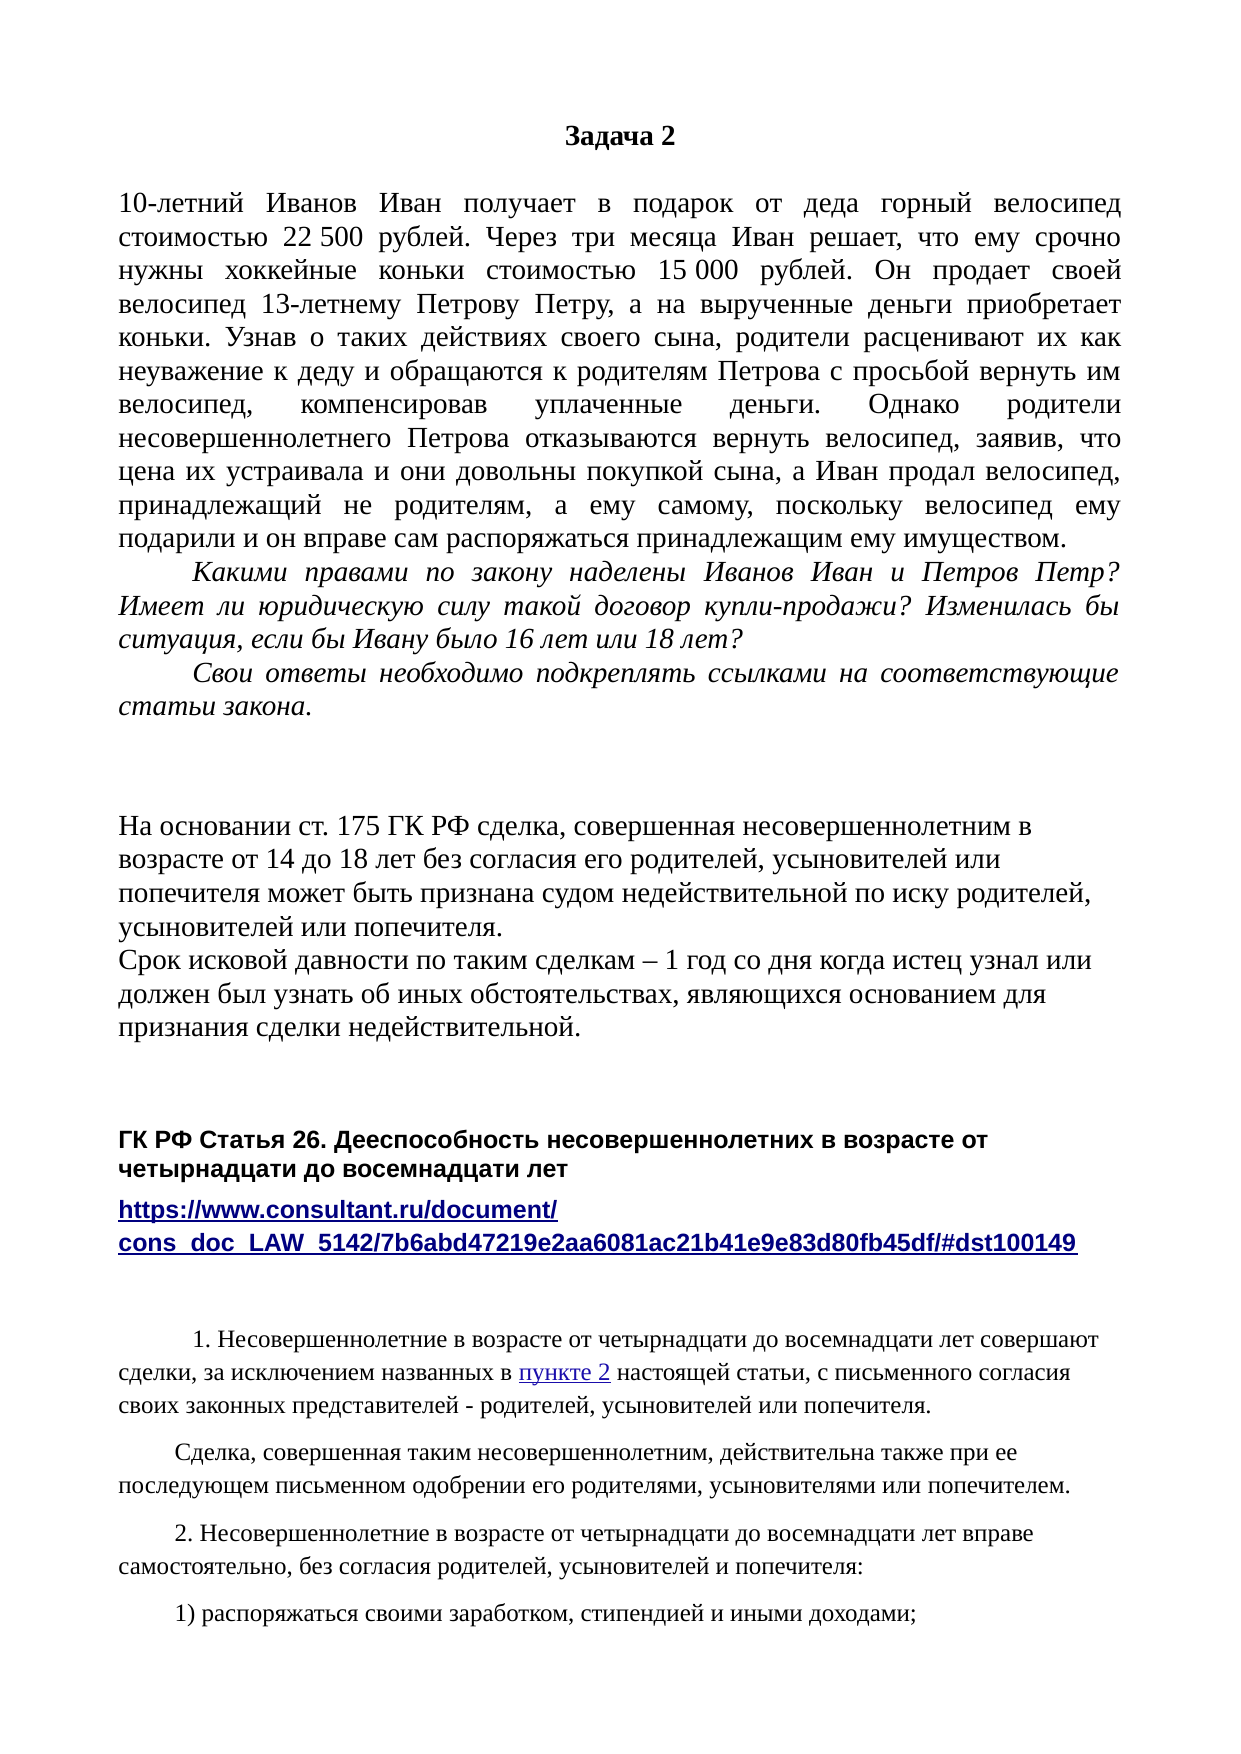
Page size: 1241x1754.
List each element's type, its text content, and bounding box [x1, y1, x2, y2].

text 10-летний Иванов Иван получает в подарок от деда горный велосипед стоимостью 22 500 рублей. Через три месяца Иван решает, что ему срочно нужны хоккейные коньки стоимостью 15 000 рублей. Он продает своей велосипед 13-летнему Петрову Петру, а на вырученные деньги приобретает коньки. Узнав о таких действиях своего сына, родители расценивают их как неуважение к деду и обращаются к родителям Петрова с просьбой вернуть им велосипед, компенсировав уплаченные деньги. Однако родители несовершеннолетнего Петрова отказываются вернуть велосипед, заявив, что цена их устраивала и они довольны покупкой сына, а Иван продал велосипед, принадлежащий не родителям, а ему самому, поскольку велосипед ему подарили и он вправе сам распоряжаться принадлежащим ему имуществом. [118, 185, 1122, 554]
text 1) распоряжаться своими заработком, стипендией и иными доходами; [118, 1598, 1122, 1627]
text На основании ст. 175 ГК РФ сделка, совершенная несовершеннолетним в возрасте от 14 до 18 лет без согласия его родителей, усыновителей или попечителя может быть признана судом недействительной по иску родителей, усыновителей или попечителя. [118, 808, 1122, 942]
text Срок исковой давности по таким сделкам – 1 год со дня когда истец узнал или должен был узнать об иных обстоятельствах, являющихся основанием для признания сделки недействительной. [118, 942, 1122, 1043]
text Сделка, совершенная таким несовершеннолетним, действительна также при ее последующем письменном одобрении его родителями, усыновителями или попечителем. [118, 1437, 1122, 1499]
text 2. Несовершеннолетние в возрасте от четырнадцати до восемнадцати лет вправе самостоятельно, без согласия родителей, усыновителей и попечителя: [118, 1518, 1122, 1580]
text Задача 2 [118, 118, 1122, 152]
text Свои ответы необходимо подкреплять ссылками на соответствующие статьи закона. [118, 655, 1122, 722]
subtitle ГК РФ Статья 26. Дееспособность несовершеннолетних в возрасте от четырнадцати до восемнадцати лет [118, 1125, 1122, 1183]
text https://www.consultant.ru/document/cons_doc_LAW_5142/7b6abd47219e2aa6081ac21b41e9e83d80fb45df/#dst100149 [118, 1195, 1122, 1257]
text Какими правами по закону наделены Иванов Иван и Петров Петр? Имеет ли юридическую силу такой договор купли-продажи? Изменилась бы ситуация, если бы Ивану было 16 лет или 18 лет? [118, 554, 1122, 655]
text 1. Несовершеннолетние в возрасте от четырнадцати до восемнадцати лет совершают сделки, за исключением названных в пункте 2 настоящей статьи, с письменного согласия своих законных представителей - родителей, усыновителей или попечителя. [118, 1324, 1122, 1418]
